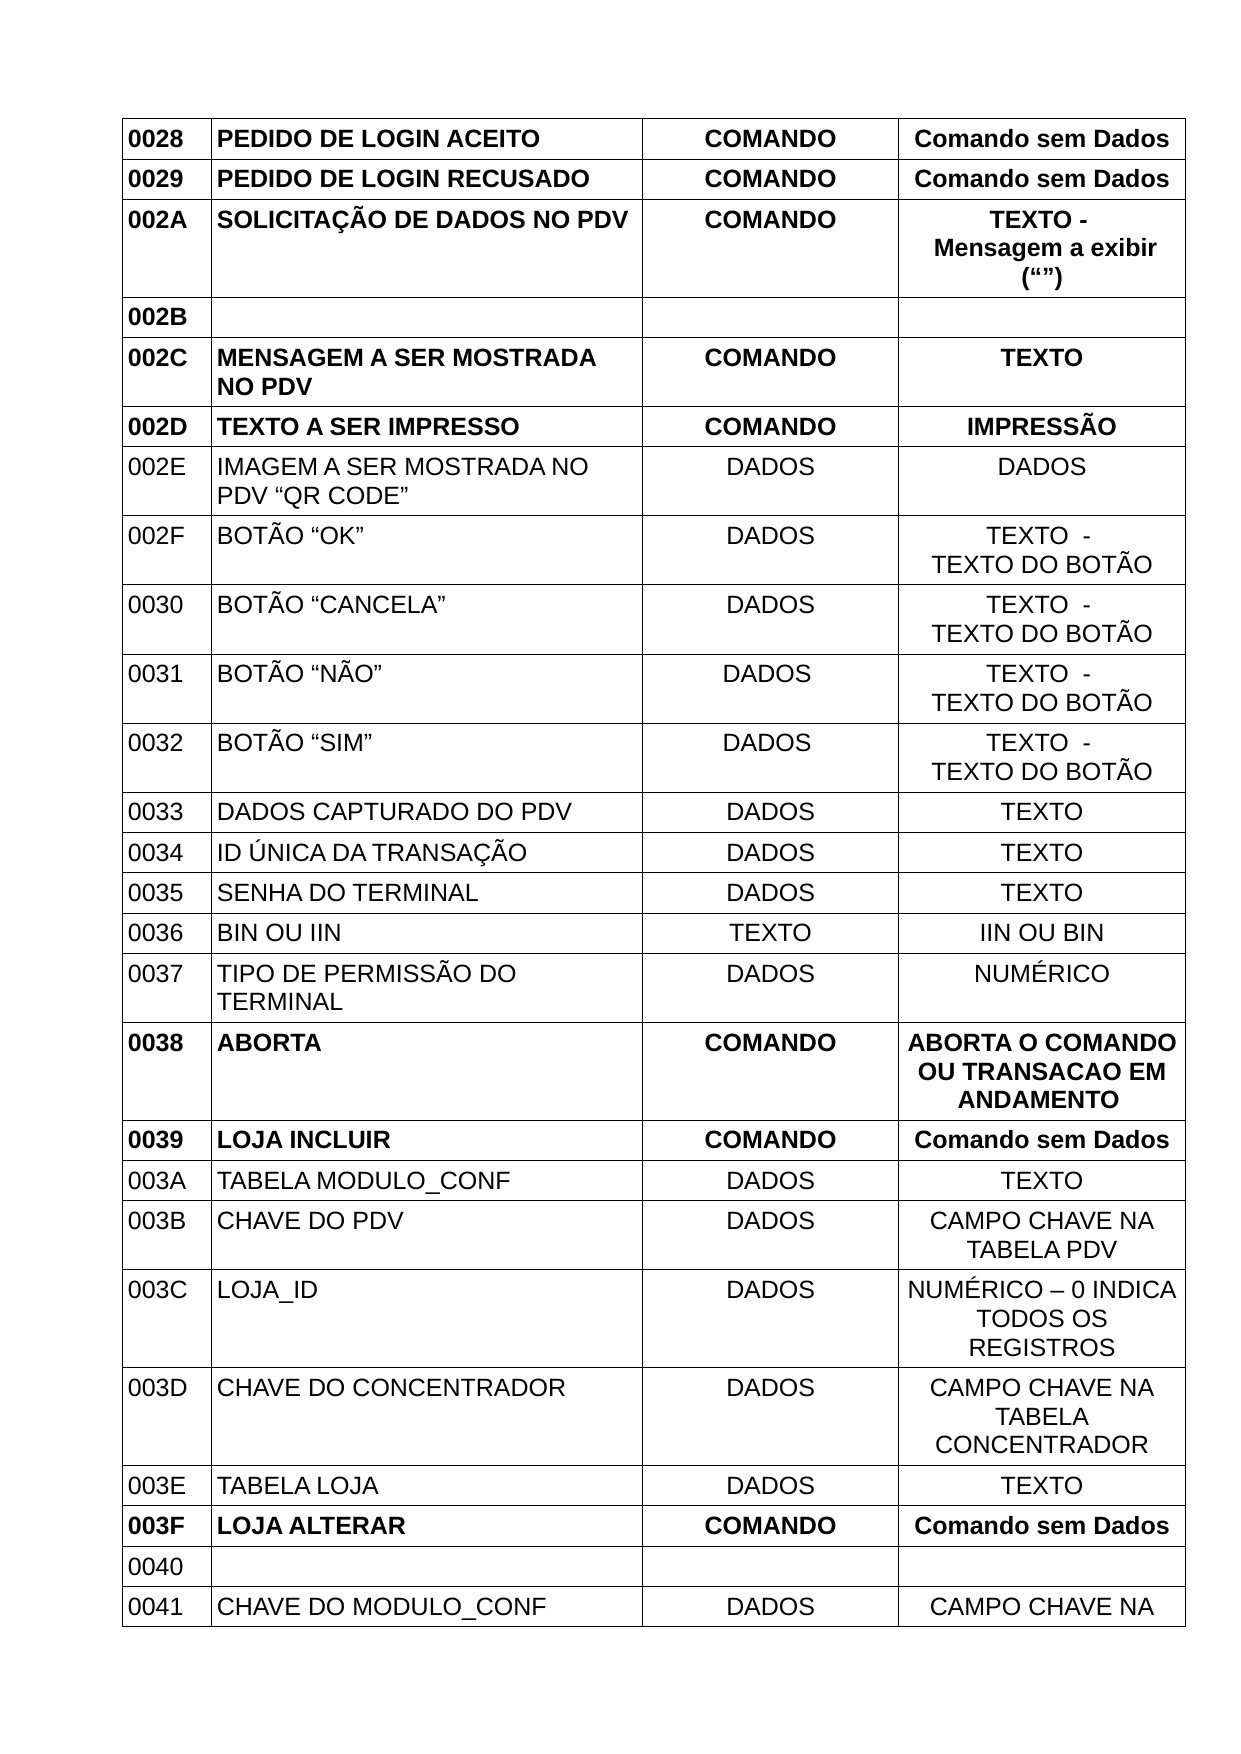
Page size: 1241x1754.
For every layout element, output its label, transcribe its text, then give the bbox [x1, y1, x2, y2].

table_cell TEXTO - TEXTO DO BOTÃO [899, 516, 1185, 584]
table_cell DADOS [643, 447, 898, 515]
table_cell 0032 [123, 724, 211, 792]
table_cell COMANDO [643, 407, 898, 446]
table_cell DADOS [643, 1201, 898, 1269]
table_cell TEXTO - TEXTO DO BOTÃO [899, 655, 1185, 722]
table_cell DADOS CAPTURADO DO PDV [212, 793, 642, 832]
table_cell ABORTA [212, 1023, 642, 1120]
table_cell TEXTO [899, 833, 1185, 872]
table_cell Comando sem Dados [899, 1506, 1185, 1546]
table_cell CHAVE DO MODULO_CONF [212, 1587, 642, 1626]
table_cell CAMPO CHAVE NA [899, 1587, 1185, 1626]
table_cell 003F [123, 1506, 211, 1546]
table_cell [899, 1547, 1185, 1586]
table_cell 0037 [123, 954, 211, 1022]
table_cell TABELA MODULO_CONF [212, 1161, 642, 1200]
table_cell [212, 298, 642, 337]
table_cell 0033 [123, 793, 211, 832]
table_cell DADOS [643, 655, 898, 722]
table_cell BOTÃO “OK” [212, 516, 642, 584]
table_cell [212, 1547, 642, 1586]
table_cell [643, 1547, 898, 1586]
table_cell BOTÃO “NÃO” [212, 655, 642, 722]
table_cell DADOS [643, 954, 898, 1022]
table_cell CAMPO CHAVE NA TABELA CONCENTRADOR [899, 1368, 1185, 1465]
table_cell DADOS [643, 585, 898, 653]
table_cell TEXTO - Mensagem a exibir (“”) [899, 200, 1185, 297]
table_cell CHAVE DO PDV [212, 1201, 642, 1269]
table_cell [643, 298, 898, 337]
table_cell DADOS [643, 1466, 898, 1505]
table_cell DADOS [643, 833, 898, 872]
table_cell CHAVE DO CONCENTRADOR [212, 1368, 642, 1465]
table_cell 002D [123, 407, 211, 446]
table_cell 0030 [123, 585, 211, 653]
table_cell 003C [123, 1270, 211, 1367]
table_cell TEXTO - TEXTO DO BOTÃO [899, 724, 1185, 792]
table_cell DADOS [643, 1368, 898, 1465]
table_cell TEXTO [899, 1161, 1185, 1200]
table_cell PEDIDO DE LOGIN ACEITO [212, 119, 642, 158]
table_cell DADOS [899, 447, 1185, 515]
table_cell 003E [123, 1466, 211, 1505]
table_cell 003A [123, 1161, 211, 1200]
table_cell 0040 [123, 1547, 211, 1586]
table_cell SENHA DO TERMINAL [212, 873, 642, 912]
table_cell 0034 [123, 833, 211, 872]
table_cell COMANDO [643, 119, 898, 158]
table_cell 0035 [123, 873, 211, 912]
table_cell TEXTO - TEXTO DO BOTÃO [899, 585, 1185, 653]
table_cell IMAGEM A SER MOSTRADA NO PDV “QR CODE” [212, 447, 642, 515]
table_cell TEXTO [899, 873, 1185, 912]
table_cell SOLICITAÇÃO DE DADOS NO PDV [212, 200, 642, 297]
table_cell CAMPO CHAVE NA TABELA PDV [899, 1201, 1185, 1269]
table_cell DADOS [643, 724, 898, 792]
table_cell Comando sem Dados [899, 119, 1185, 158]
table_cell COMANDO [643, 1023, 898, 1120]
table_cell LOJA INCLUIR [212, 1121, 642, 1160]
table_cell DADOS [643, 1587, 898, 1626]
table_cell TEXTO A SER IMPRESSO [212, 407, 642, 446]
table_cell 003B [123, 1201, 211, 1269]
table_cell COMANDO [643, 1121, 898, 1160]
table_cell 002B [123, 298, 211, 337]
table_cell Comando sem Dados [899, 160, 1185, 199]
table_cell DADOS [643, 793, 898, 832]
table_cell IIN OU BIN [899, 914, 1185, 953]
table_cell 0041 [123, 1587, 211, 1626]
table_cell NUMÉRICO – 0 INDICA TODOS OS REGISTROS [899, 1270, 1185, 1367]
table_cell MENSAGEM A SER MOSTRADA NO PDV [212, 338, 642, 406]
table_cell DADOS [643, 1270, 898, 1367]
table_cell TABELA LOJA [212, 1466, 642, 1505]
table_cell Comando sem Dados [899, 1121, 1185, 1160]
table_cell BOTÃO “SIM” [212, 724, 642, 792]
table_cell COMANDO [643, 1506, 898, 1546]
table_cell TIPO DE PERMISSÃO DO TERMINAL [212, 954, 642, 1022]
table_cell LOJA ALTERAR [212, 1506, 642, 1546]
table_cell TEXTO [899, 338, 1185, 406]
table_cell 0029 [123, 160, 211, 199]
table_cell COMANDO [643, 338, 898, 406]
table_cell COMANDO [643, 160, 898, 199]
table_cell [899, 298, 1185, 337]
table_cell 0028 [123, 119, 211, 158]
table_cell ID ÚNICA DA TRANSAÇÃO [212, 833, 642, 872]
table_cell 002F [123, 516, 211, 584]
table_cell BIN OU IIN [212, 914, 642, 953]
table_cell 0038 [123, 1023, 211, 1120]
table_cell DADOS [643, 1161, 898, 1200]
table_cell PEDIDO DE LOGIN RECUSADO [212, 160, 642, 199]
table_cell LOJA_ID [212, 1270, 642, 1367]
table_cell NUMÉRICO [899, 954, 1185, 1022]
table_cell COMANDO [643, 200, 898, 297]
table_cell 0036 [123, 914, 211, 953]
table_cell 0039 [123, 1121, 211, 1160]
table_cell 003D [123, 1368, 211, 1465]
table_cell TEXTO [899, 793, 1185, 832]
table_cell TEXTO [643, 914, 898, 953]
table_cell TEXTO [899, 1466, 1185, 1505]
table_cell DADOS [643, 873, 898, 912]
table_cell DADOS [643, 516, 898, 584]
table_cell ABORTA O COMANDO OU TRANSACAO EM ANDAMENTO [899, 1023, 1185, 1120]
table_cell 002C [123, 338, 211, 406]
table_cell 002E [123, 447, 211, 515]
table_cell 002A [123, 200, 211, 297]
table_cell BOTÃO “CANCELA” [212, 585, 642, 653]
table_cell 0031 [123, 655, 211, 722]
table_cell IMPRESSÃO [899, 407, 1185, 446]
